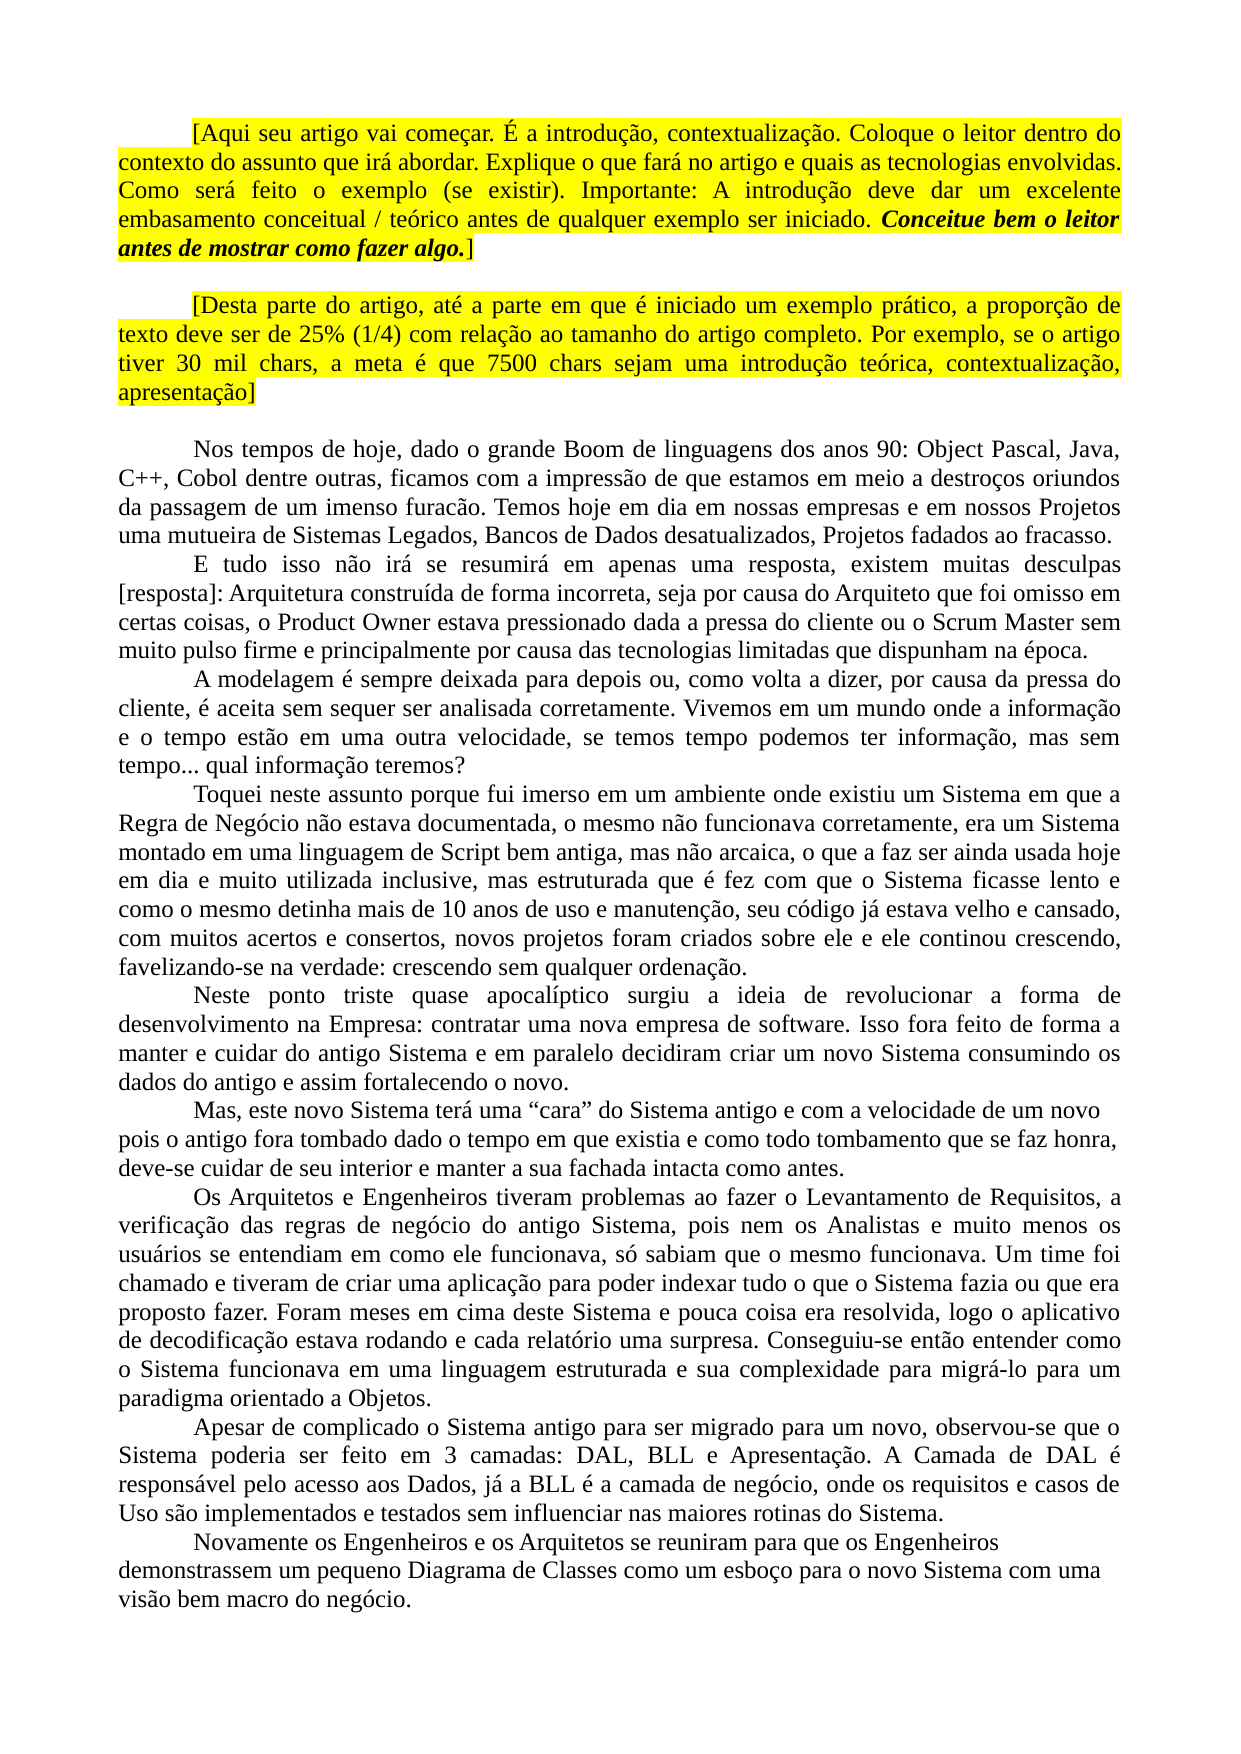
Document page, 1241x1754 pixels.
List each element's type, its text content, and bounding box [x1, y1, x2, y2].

text Novamente os Engenheiros e os Arquitetos se reuniram para que os Engenheiros demonstrassem um pequeno Diagrama de Classes como um esboço para o novo Sistema com uma visão bem macro do negócio. [118, 1527, 1122, 1613]
text Apesar de complicado o Sistema antigo para ser migrado para um novo, observou-se que o Sistema poderia ser feito em 3 camadas: DAL, BLL e Apresentação. A Camada de DAL é responsável pelo acesso aos Dados, já a BLL é a camada de negócio, onde os requisitos e casos de Uso são implementados e testados sem influenciar nas maiores rotinas do Sistema. [118, 1412, 1122, 1527]
text [Aqui seu artigo vai começar. É a introdução, contextualização. Coloque o leitor dentro do contexto do assunto que irá abordar. Explique o que fará no artigo e quais as tecnologias envolvidas. Como será feito o exemplo (se existir). Importante: A introdução deve dar um excelente embasamento conceitual / teórico antes de qualquer exemplo ser iniciado. Conceitue bem o leitor antes de mostrar como fazer algo.] [118, 118, 1122, 262]
text Os Arquitetos e Engenheiros tiveram problemas ao fazer o Levantamento de Requisitos, a verificação das regras de negócio do antigo Sistema, pois nem os Analistas e muito menos os usuários se entendiam em como ele funcionava, só sabiam que o mesmo funcionava. Um time foi chamado e tiveram de criar uma aplicação para poder indexar tudo o que o Sistema fazia ou que era proposto fazer. Foram meses em cima deste Sistema e pouca coisa era resolvida, logo o aplicativo de decodificação estava rodando e cada relatório uma surpresa. Conseguiu-se então entender como o Sistema funcionava em uma linguagem estruturada e sua complexidade para migrá-lo para um paradigma orientado a Objetos. [118, 1182, 1122, 1412]
text A modelagem é sempre deixada para depois ou, como volta a dizer, por causa da pressa do cliente, é aceita sem sequer ser analisada corretamente. Vivemos em um mundo onde a informação e o tempo estão em uma outra velocidade, se temos tempo podemos ter informação, mas sem tempo... qual informação teremos? [118, 664, 1122, 779]
text Mas, este novo Sistema terá uma “cara” do Sistema antigo e com a velocidade de um novo pois o antigo fora tombado dado o tempo em que existia e como todo tombamento que se faz honra, deve-se cuidar de seu interior e manter a sua fachada intacta como antes. [118, 1096, 1122, 1182]
text Toquei neste assunto porque fui imerso em um ambiente onde existiu um Sistema em que a Regra de Negócio não estava documentada, o mesmo não funcionava corretamente, era um Sistema montado em uma linguagem de Script bem antiga, mas não arcaica, o que a faz ser ainda usada hoje em dia e muito utilizada inclusive, mas estruturada que é fez com que o Sistema ficasse lento e como o mesmo detinha mais de 10 anos de uso e manutenção, seu código já estava velho e cansado, com muitos acertos e consertos, novos projetos foram criados sobre ele e ele continou crescendo, favelizando-se na verdade: crescendo sem qualquer ordenação. [118, 779, 1122, 981]
text Nos tempos de hoje, dado o grande Boom de linguagens dos anos 90: Object Pascal, Java, C++, Cobol dentre outras, ficamos com a impressão de que estamos em meio a destroços oriundos da passagem de um imenso furacão. Temos hoje em dia em nossas empresas e em nossos Projetos uma mutueira de Sistemas Legados, Bancos de Dados desatualizados, Projetos fadados ao fracasso. [118, 434, 1122, 549]
text E tudo isso não irá se resumirá em apenas uma resposta, existem muitas desculpas [resposta]: Arquitetura construída de forma incorreta, seja por causa do Arquiteto que foi omisso em certas coisas, o Product Owner estava pressionado dada a pressa do cliente ou o Scrum Master sem muito pulso firme e principalmente por causa das tecnologias limitadas que dispunham na época. [118, 549, 1122, 664]
text [Desta parte do artigo, até a parte em que é iniciado um exemplo prático, a proporção de texto deve ser de 25% (1/4) com relação ao tamanho do artigo completo. Por exemplo, se o artigo tiver 30 mil chars, a meta é que 7500 chars sejam uma introdução teórica, contextualização, apresentação] [118, 291, 1122, 406]
text Neste ponto triste quase apocalíptico surgiu a ideia de revolucionar a forma de desenvolvimento na Empresa: contratar uma nova empresa de software. Isso fora feito de forma a manter e cuidar do antigo Sistema e em paralelo decidiram criar um novo Sistema consumindo os dados do antigo e assim fortalecendo o novo. [118, 981, 1122, 1096]
